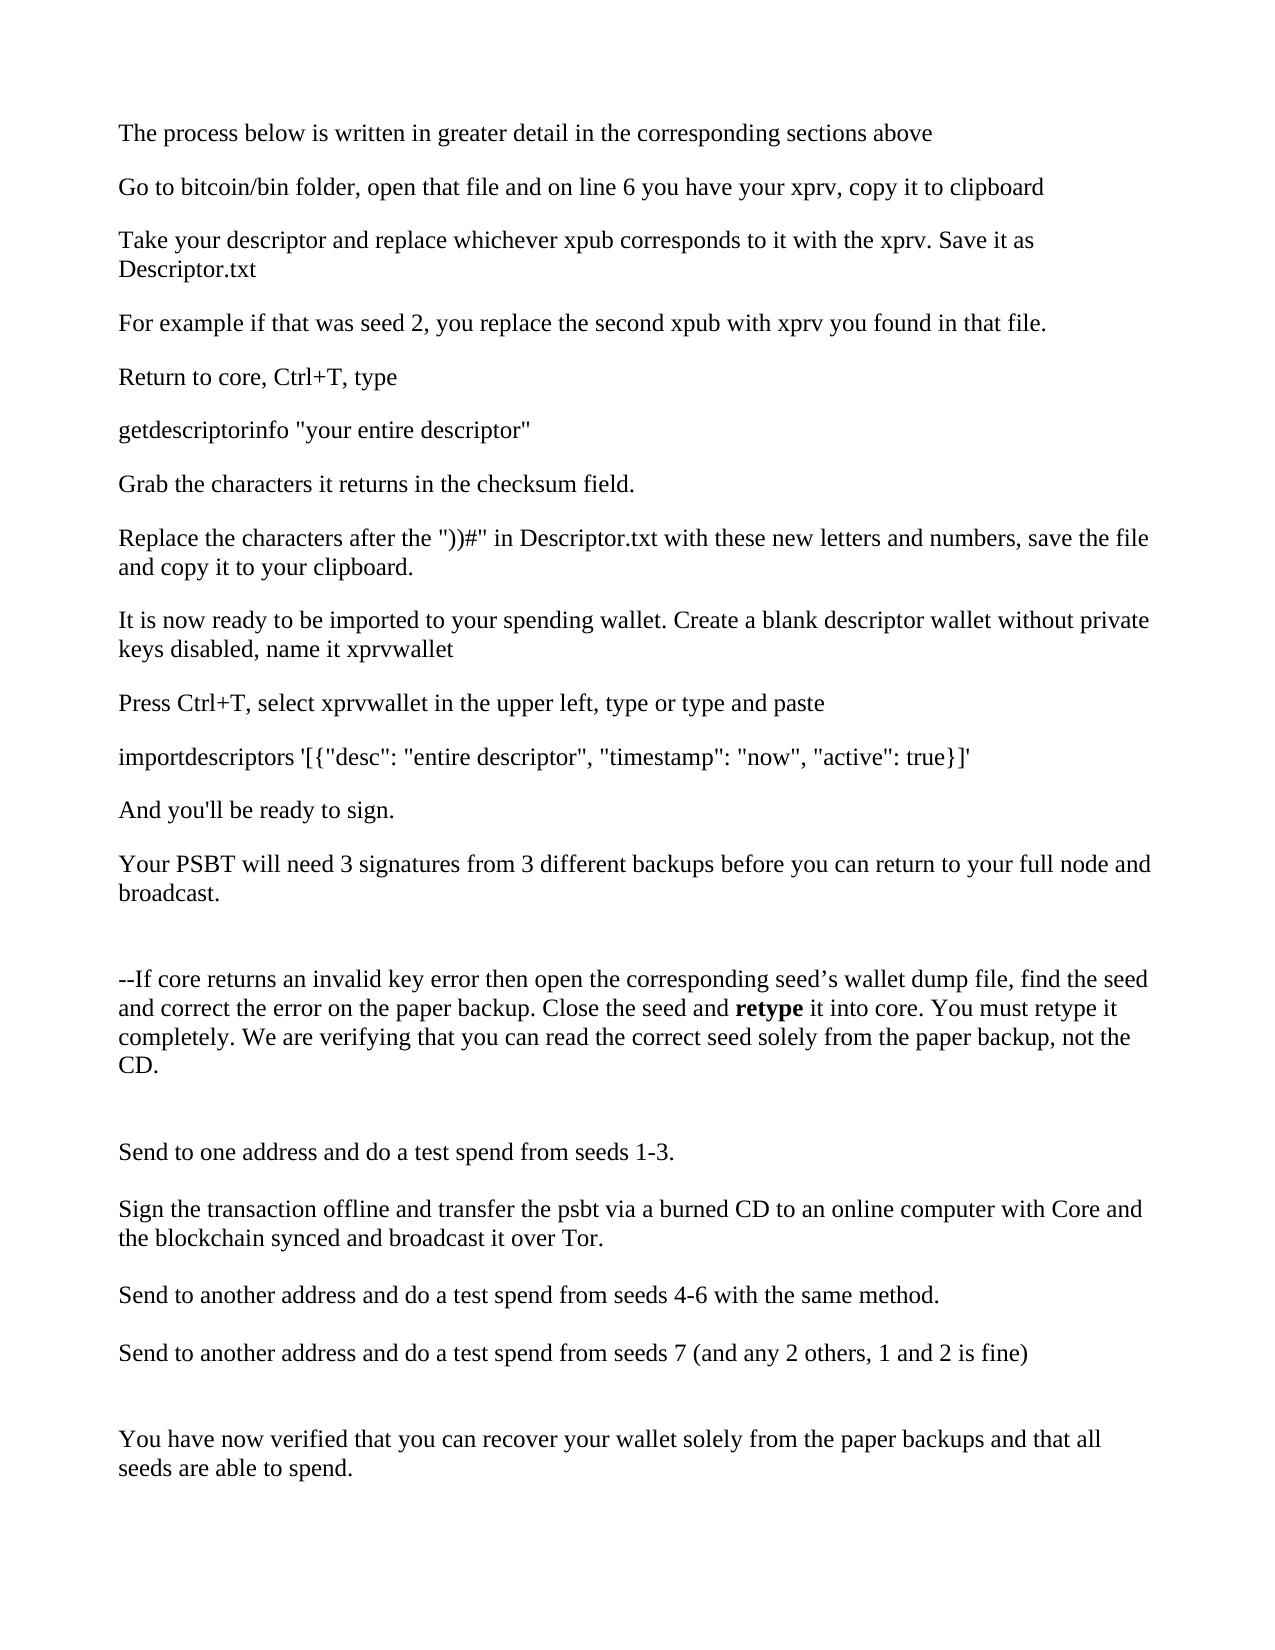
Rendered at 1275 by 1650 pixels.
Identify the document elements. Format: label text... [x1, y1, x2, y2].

text Take your descriptor and replace whichever xpub corresponds to it with the xprv. Save it as Descriptor.txt [118, 226, 1157, 283]
text The process below is written in greater detail in the corresponding sections above [118, 118, 1157, 147]
text Replace the characters after the "))#" in Descriptor.txt with these new letters and numbers, save the file and copy it to your clipboard. [118, 523, 1157, 581]
text getdescriptorinfo "your entire descriptor" [118, 416, 1157, 444]
text For example if that was seed 2, you replace the second xpub with xprv you found in that file. [118, 308, 1157, 337]
text Grab the characters it returns in the checksum field. [118, 469, 1157, 498]
text Press Ctrl+T, select xprvwallet in the upper left, type or type and paste [118, 688, 1157, 717]
text Your PSBT will need 3 signatures from 3 different backups before you can return to your full node and broadcast. --If core returns an invalid key error then open the corresponding seed’s wallet dump file, find the seed and correct the error on the paper backup. Close the seed and retype it into core. You must retype it completely. We are verifying that you can read the correct seed solely from the paper backup, not the CD. Send to one address and do a test spend from seeds 1-3. Sign the transaction offline and transfer the psbt via a burned CD to an online computer with Core and the blockchain synced and broadcast it over Tor. Send to another address and do a test spend from seeds 4-6 with the same method. Send to another address and do a test spend from seeds 7 (and any 2 others, 1 and 2 is fine) You have now verified that you can recover your wallet solely from the paper backups and that all seeds are able to spend. [118, 849, 1157, 1511]
text It is now ready to be imported to your spending wallet. Create a blank descriptor wallet without private keys disabled, name it xprvwallet [118, 606, 1157, 663]
text Return to core, Ctrl+T, type [118, 362, 1157, 391]
text Go to bitcoin/bin folder, open that file and on line 6 you have your xprv, copy it to clipboard [118, 172, 1157, 201]
text And you'll be ready to sign. [118, 796, 1157, 824]
text importdescriptors '[{"desc": "entire descriptor", "timestamp": "now", "active": true}]' [118, 742, 1157, 771]
